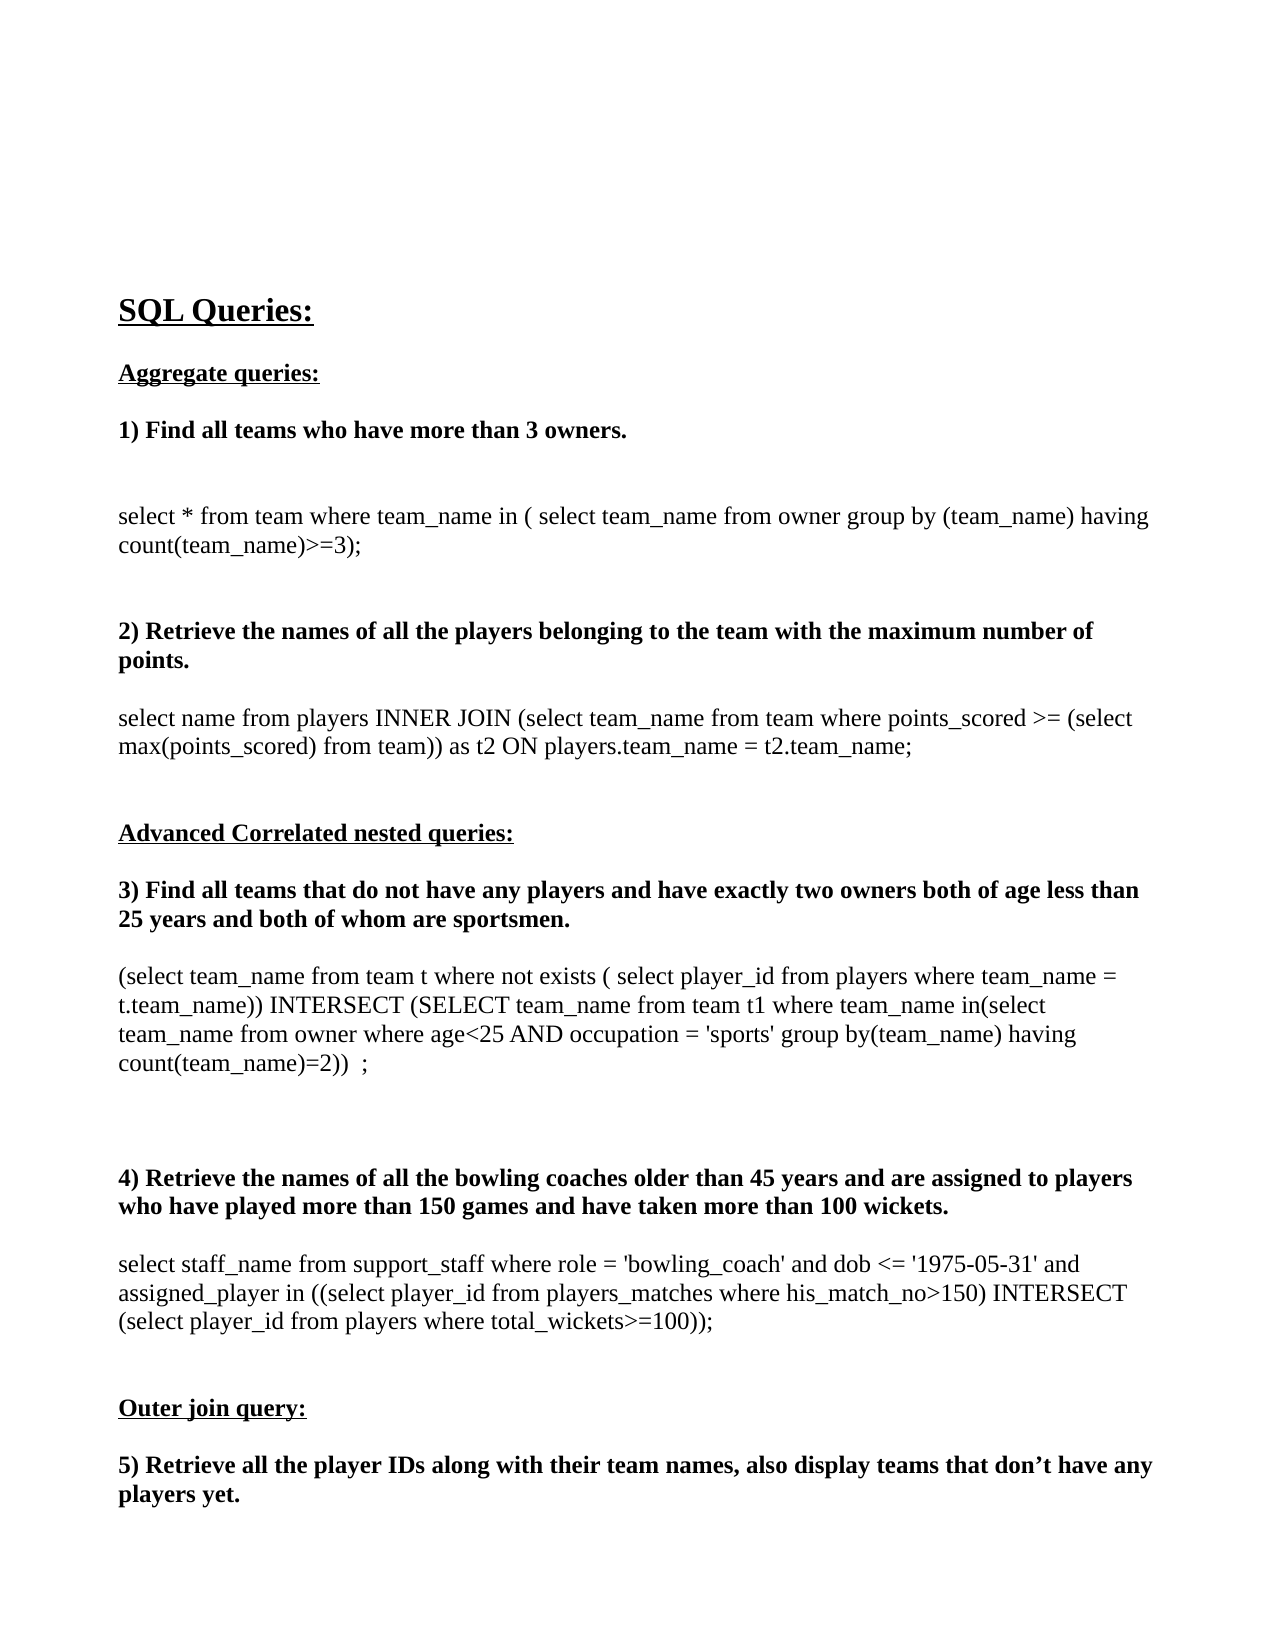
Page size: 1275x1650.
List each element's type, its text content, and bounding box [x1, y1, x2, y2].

text select * from team where team_name in ( select team_name from owner group by (team_name) having count(team_name)>=3); [118, 501, 1157, 559]
text Advanced Correlated nested queries: [118, 818, 1157, 846]
text 2) Retrieve the names of all the players belonging to the team with the maximum number of points. [118, 616, 1157, 674]
text (select team_name from team t where not exists ( select player_id from players where team_name = t.team_name)) INTERSECT (SELECT team_name from team t1 where team_name in(select team_name from owner where age<25 AND occupation = 'sports' group by(team_name) having count(team_name)=2)) ; [118, 961, 1157, 1076]
text who have played more than 150 games and have taken more than 100 wickets. [118, 1191, 1157, 1220]
text 1) Find all teams who have more than 3 owners. [118, 415, 1157, 444]
text 3) Find all teams that do not have any players and have exactly two owners both of age less than 25 years and both of whom are sportsmen. [118, 875, 1157, 933]
text select staff_name from support_staff where role = 'bowling_coach' and dob <= '1975-05-31' and assigned_player in ((select player_id from players_matches where his_match_no>150) INTERSECT (select player_id from players where total_wickets>=100)); [118, 1249, 1157, 1335]
text 5) Retrieve all the player IDs along with their team names, also display teams that don’t have any players yet. [118, 1450, 1157, 1508]
text Aggregate queries: [118, 358, 1157, 386]
text select name from players INNER JOIN (select team_name from team where points_scored >= (select max(points_scored) from team)) as t2 ON players.team_name = t2.team_name; [118, 703, 1157, 760]
text Outer join query: [118, 1393, 1157, 1421]
text 4) Retrieve the names of all the bowling coaches older than 45 years and are assigned to players [118, 1163, 1157, 1191]
text SQL Queries: [118, 291, 1157, 329]
